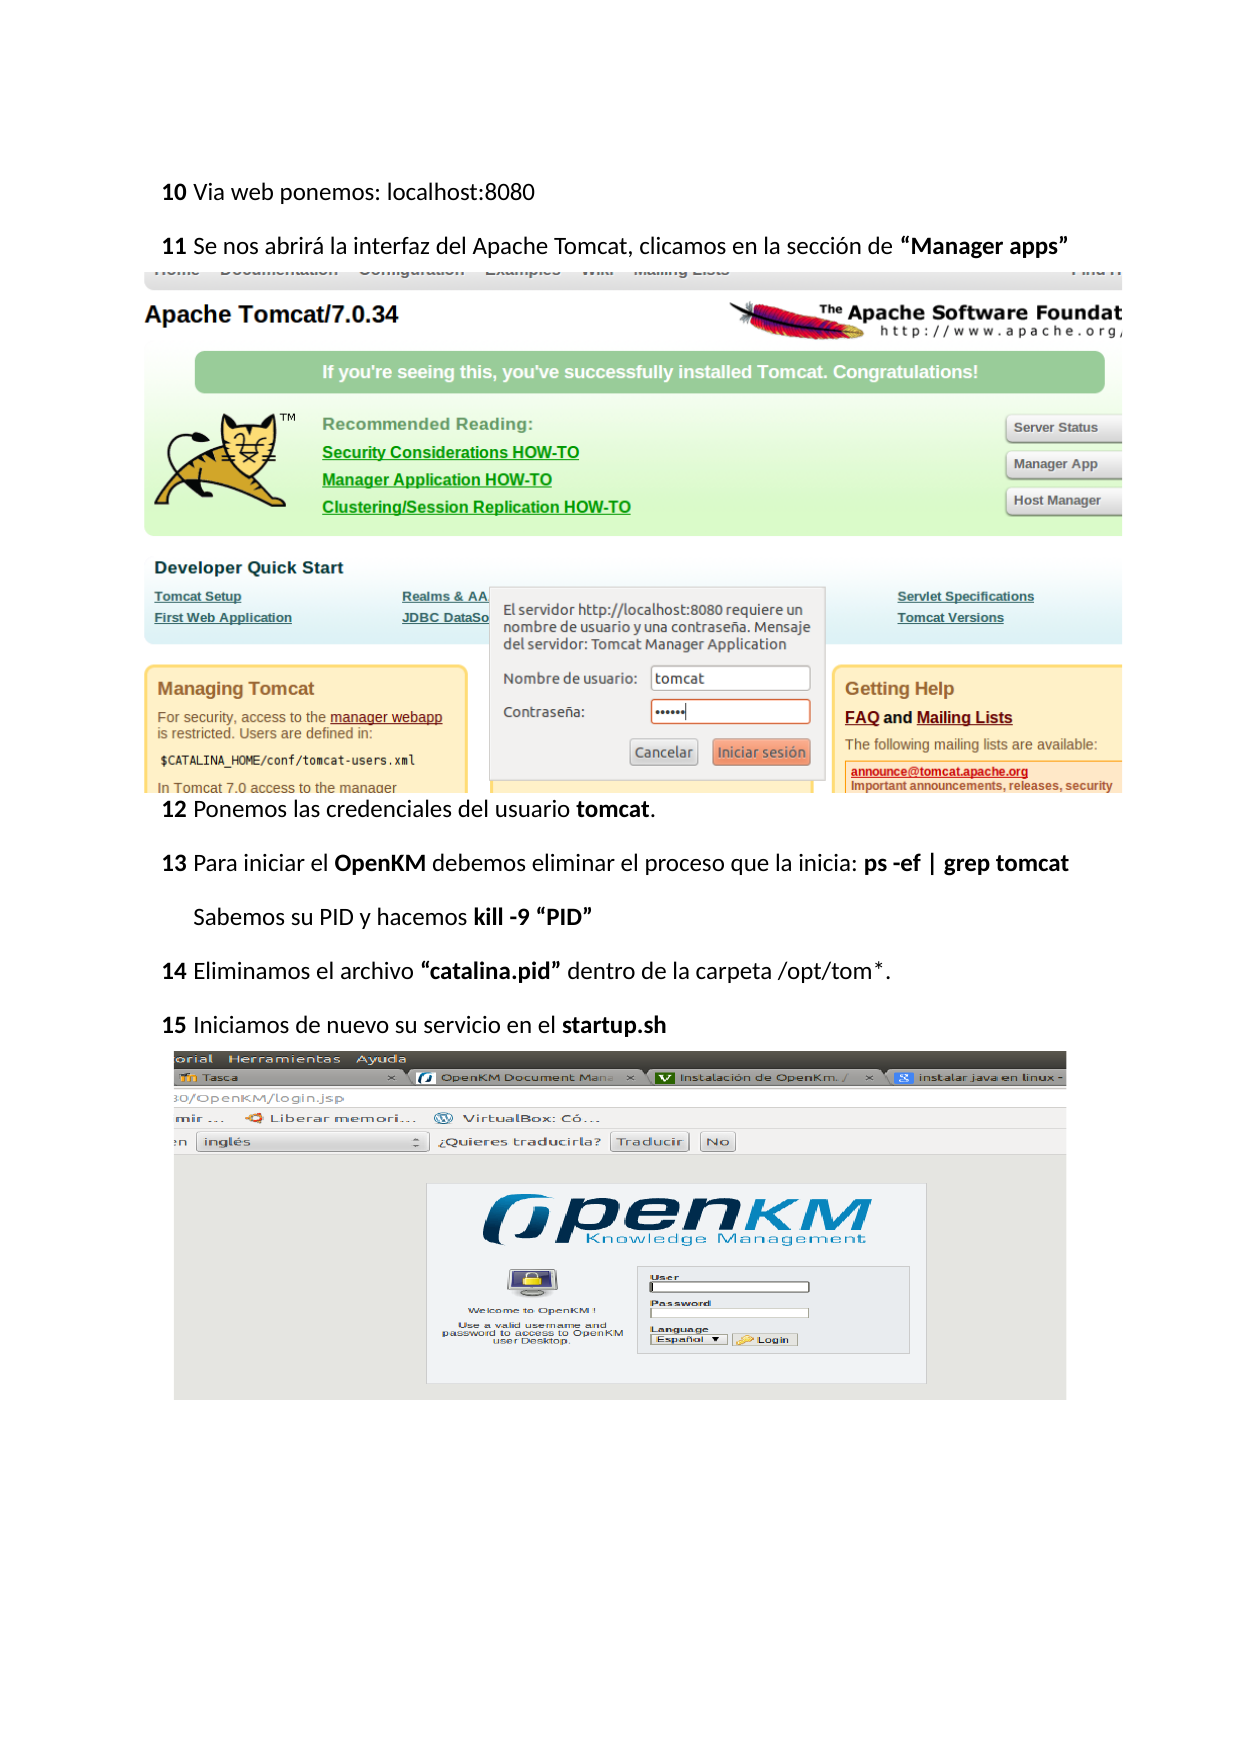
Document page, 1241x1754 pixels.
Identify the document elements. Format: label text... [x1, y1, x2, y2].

list Para iniciar el OpenKM debemos eliminar el proceso que la inicia: ps -ef | grep tomcat [156, 847, 1122, 877]
list Se nos abrirá la interfaz del Apache Tomcat, clicamos en la sección de “Manager apps” [156, 230, 1122, 261]
list Ponemos las credenciales del usuario tomcat. [156, 793, 1122, 823]
list Sabemos su PID y hacemos kill -9 “PID” [156, 901, 1122, 931]
picture [173, 1051, 1067, 1400]
picture [118, 272, 1123, 793]
list Eliminamos el archivo “catalina.pid” dentro de la carpeta /opt/tom*. [156, 955, 1122, 986]
list Iniciamos de nuevo su servicio en el startup.sh [156, 1009, 1122, 1039]
list Via web ponemos: localhost:8080 [156, 176, 1122, 207]
